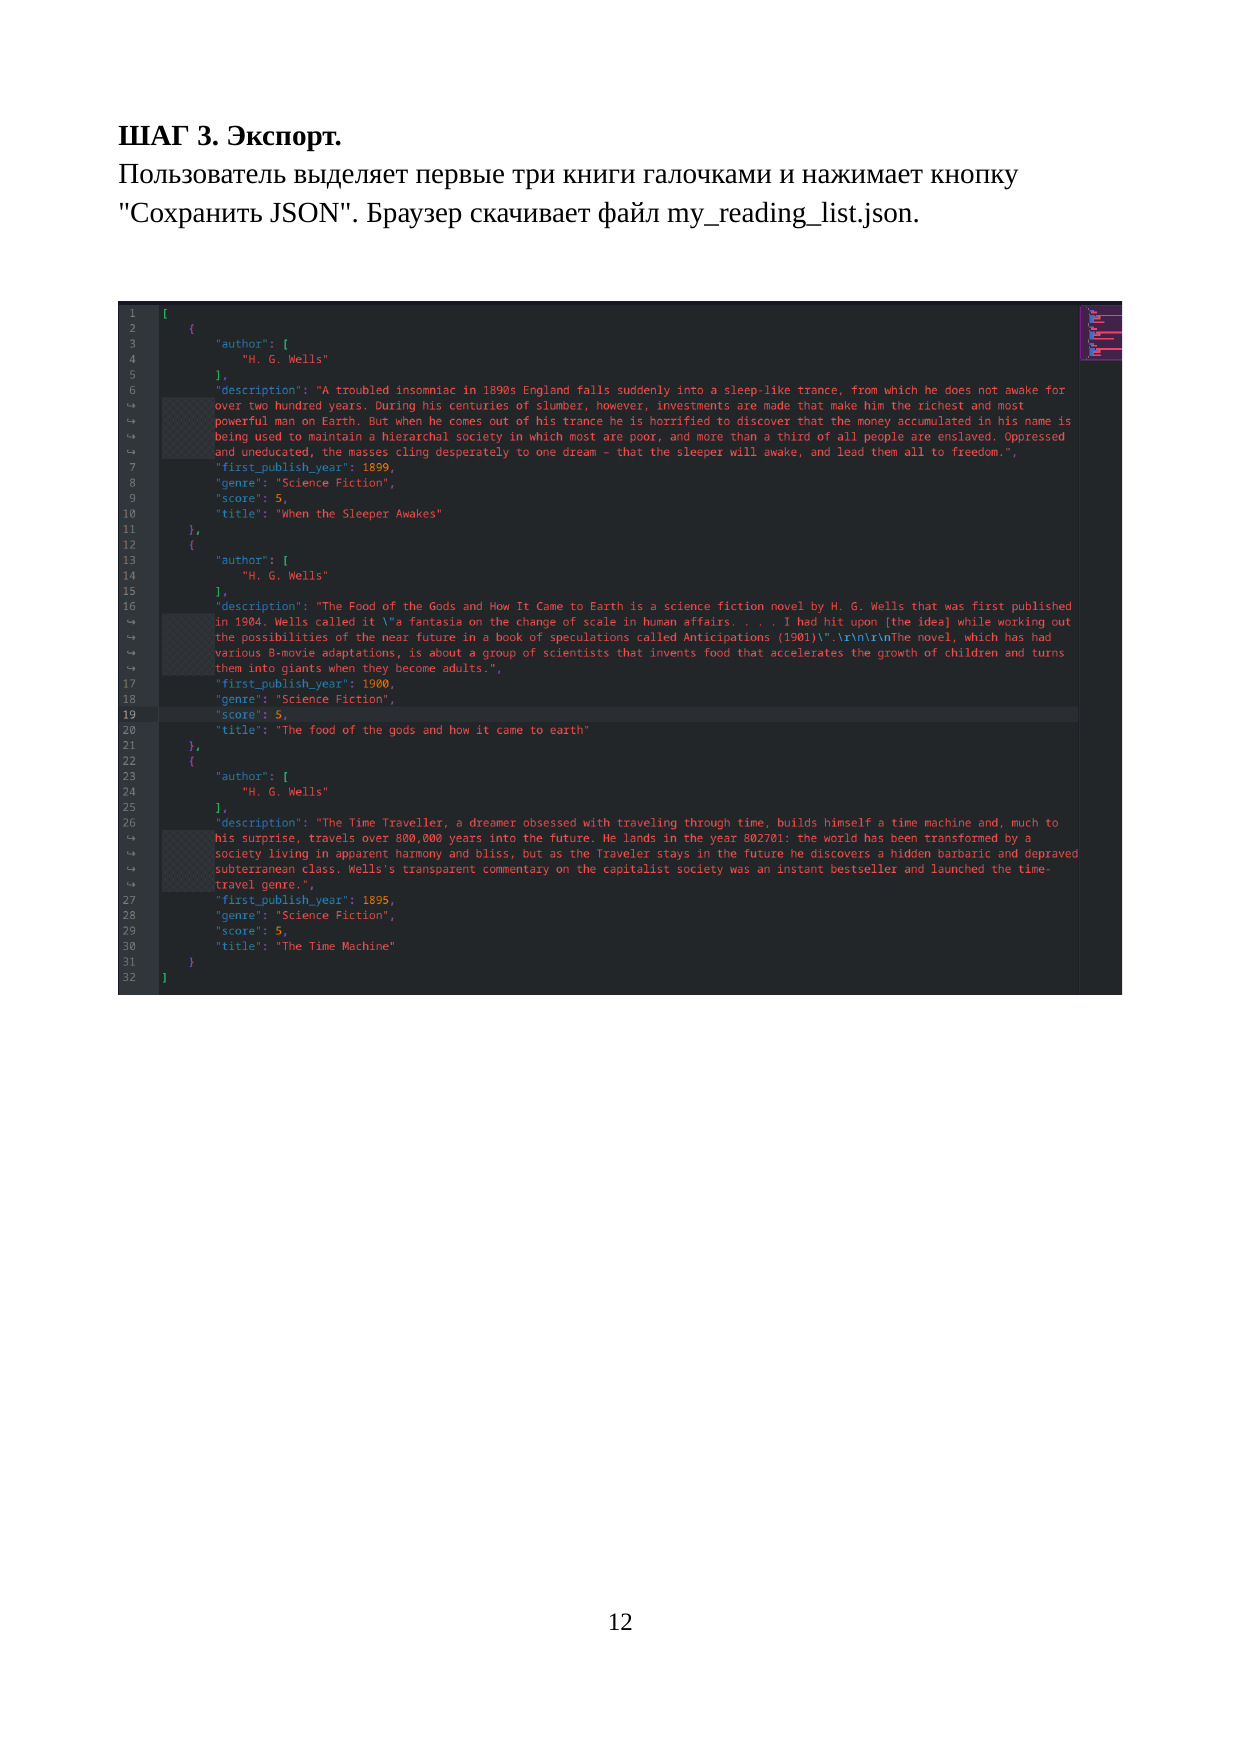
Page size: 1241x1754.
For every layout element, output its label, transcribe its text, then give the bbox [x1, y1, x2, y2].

text ШАГ 3. Экспорт. Пользователь выделяет первые три книги галочками и нажимает кнопку "Сохранить JSON". Браузер скачивает файл my_reading_list.json. [118, 118, 1122, 229]
picture [118, 301, 1123, 995]
